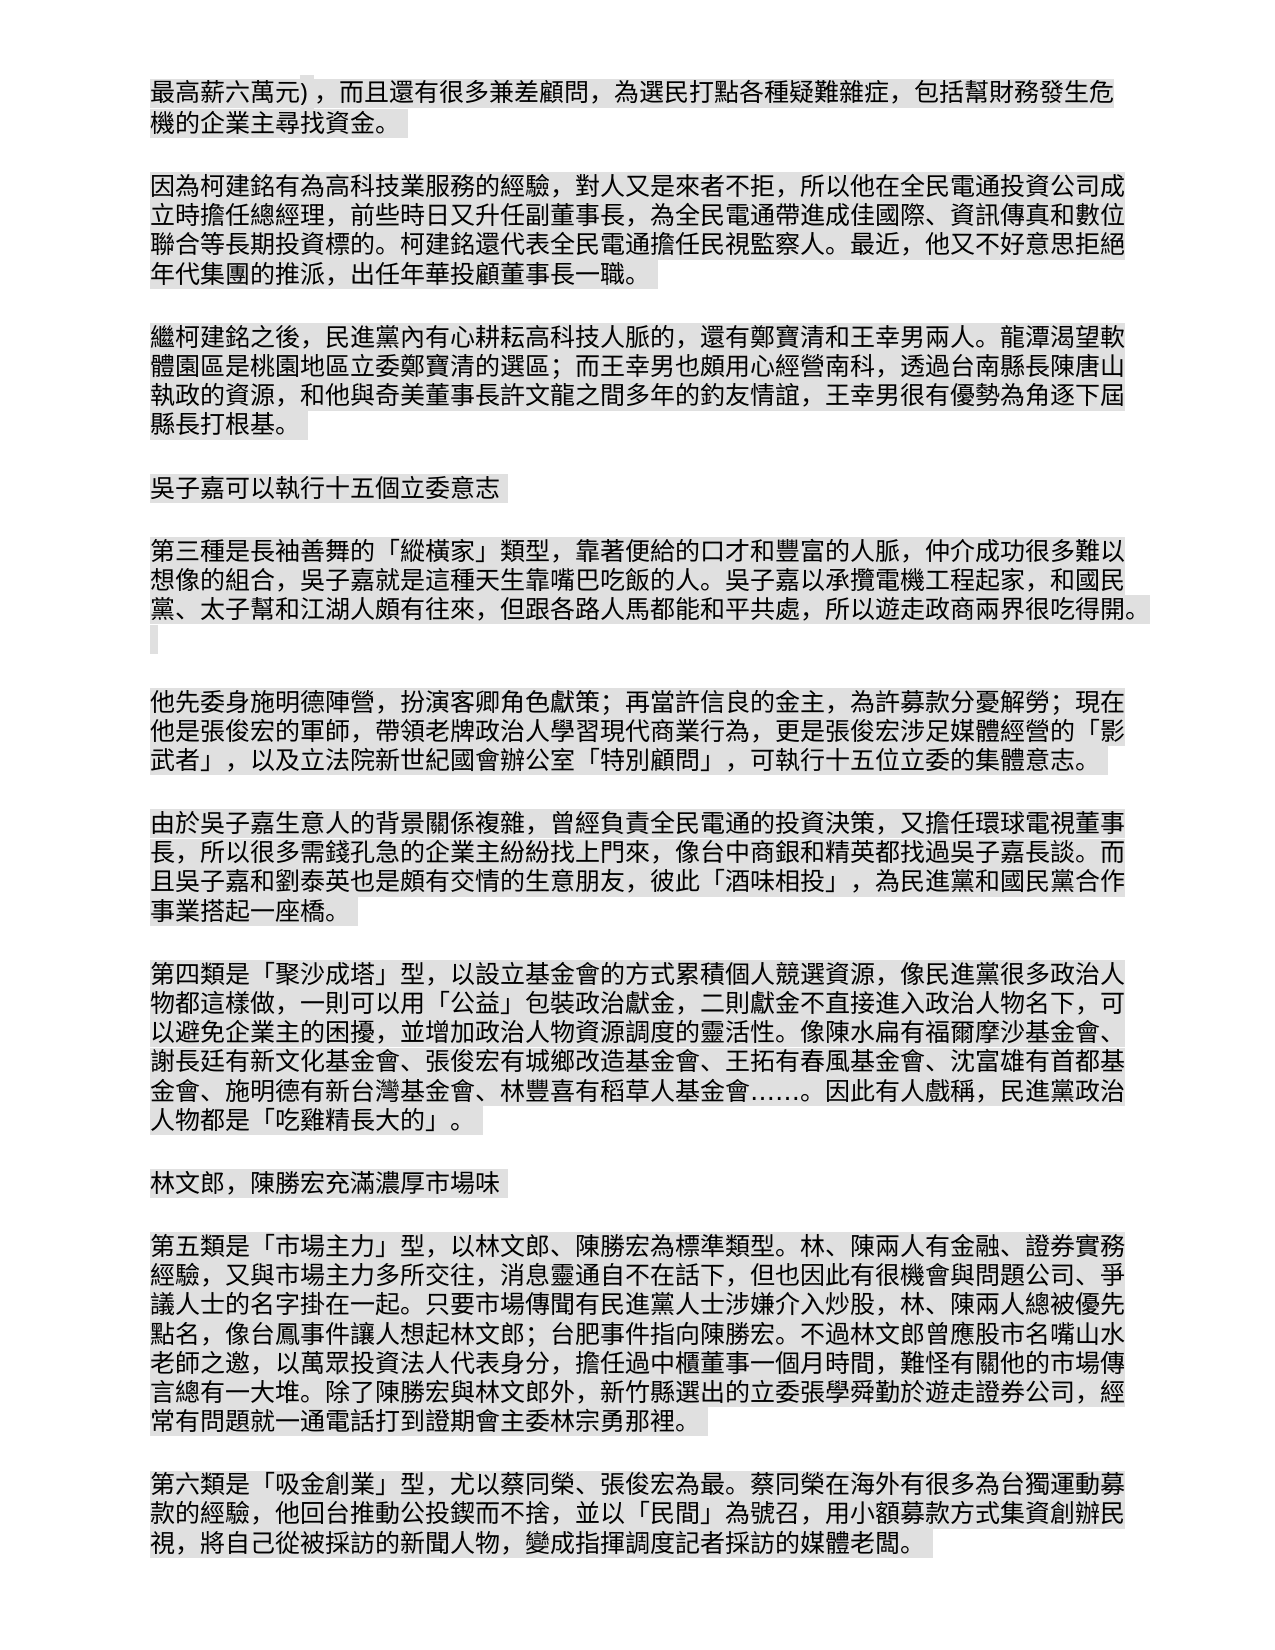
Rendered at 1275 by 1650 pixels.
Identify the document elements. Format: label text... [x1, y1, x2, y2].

text 卡韓政變 (147)：還記得新瑞都嗎？ 陳真 2019. 08. 19. 當一個人瘋狂地以各種莫須有的罪名、空洞修辭與渲染乃至造謠與抹黑，來對一個無辜的人進行人格毀滅時，可能的動機有二，一是啣命行事，一是私人因素，抑或是兩者兼具。 市面上普遍傳言，楊秋興原本以為可以擔任高雄市副市長，不料事與願違，因而挾怨報復韓國瑜。這事當然永遠不可能證實，不過我相信，倘若當初韓國瑜提名他當副市長，賦予大權，今天的楊秋興絕不會把韓國瑜當成殺父仇人般地拼命抹黑。 楊秋興是郭台銘的人馬，這點無可否認；郭自然很樂意看到楊抓狂似地攻擊韓國瑜，但若要說郭台銘可以操控楊秋興到這等瘋狂地步，恐怕也不太容易。也就是說，楊秋興之攻擊韓國瑜，欲置之於死地，相當程度上是出於自發性。 這讓我想到一件事。這事若要說完，恐怕得說上七天七夜。常有人問我官商如何勾結，我心裏不時就會想到這個案子。這案子可說是李登輝展開黑金政治的第一道序幕，發生在距今大約25-26年前。一個人倘若想了解台灣政治這門 "生意" 的基本運作，那麼，這案子就是個經典教材，叫做新瑞都案。 市面上有部電影叫 "血觀音"，據說就是以這案子做為劇本。我沒看過這電影，但是短短兩小時的電影恐怕也只能拍出冰山一角；其陰暗複雜與醜陋程度，匪夷所思，令人瞠目結舌，牽扯無數藍綠政治人物，大家都想從中撈上一大票；吃相之難看，令人觸目驚心。光是其中僅僅一人之回扣，就高達將近11億。你想，你得撈上多少錢，才能支付各方豺狼虎豹十幾億？台灣所謂民主就是這麼一回事，金山銀山任你吃到飽，難怪大家為了權力之爭奪可以如此不擇手段。 可是，你隨便去問個台灣人，絕大多數人肯定不知道什麼是新瑞都案。我之所以對之耳熟能詳是因為我過去的黨外政治參與大多在高雄縣，對高雄各派系特別是余家班所屬的黑派，更是瞭若指掌。其次，我直接、間接認識這個案子的一些當事人，包括余家班以及這案子的核心人物蘇惠珍。蘇惠珍的先生叫鄒武鑑，台獨聯盟中央委員，擔任過 FAPA (台灣人公共事務會) 的執行長，屬海外黑名單，闖關回台後曾坐過牢。 我始終難以理解一種矛盾，很困惑。1991年，在一次和林義雄的單獨會面中，我曾經拿這項困惑來請教林義雄。我的困惑是這樣：我相信一些人反國民黨之腐敗確實出於真心，但是，既然你真心反對腐敗，為何當自己有機會扯濫污、搞錢弄權時，卻照樣還是可以搞得比國民黨還誇張離譜？難道你不知道這是矛盾、錯亂的嗎？難道你有兩顆心？一顆純潔向善，一顆貪婪腐敗？ 林義雄並沒有直接回答我的困惑，反倒問我有何看法？我說，也許那是因為人們很容易把自己的惡行放在一種具有多元生命經驗的意義架構底下來理解，從而為自己找到很多自我豁免的理由。但是，當我們看待旁人的惡行時，既有的多元生命架構就被抽離了，被概念化了，變成一種純屬客觀的是非概念與罪行。雖是題外話，但這卻也是我對蘇惠珍的一個強烈感受。就我近距離的觀察與了解，她一方面對公眾事務滿懷熱情與理想，一方面卻又搞出這麼大的一個貪瀆案件，幾乎集合了一大半的藍綠政客一起撈油水。難道她不知道這是矛盾、錯亂的？難道她有兩顆心？一顆純潔向善，一顆貪婪腐敗？ 我沒法詳談這個案子，想了解的人，只能請你自行想辦法去探索。這案子很典型，充滿官商勾結的各種基本元素：掏空、賄賂、違法超貸、回扣、土地變更、關說、分贓、五鬼搬運、違法開發、威脅恐嚇等等等。這案子發生在距今至少四分之一個世紀前，但至今依舊餘波盪漾。 見多了這些狗皮倒灶之事，讓當時年少的我越發相信美好人性之罕見與可貴；絕大多數人事實上都過不了權位利祿這一關，更不用說億萬橫財與大權在握的巨大誘惑了。 話說義聯集團的林義守和楊秋興頗有私交，林義守的一大堆開發案全是在楊秋興擔任高雄縣長任內通過。可是，其中有個義大世界二期開發案，因涉及一些違規 (應該還不至於違法)，後來遭到陳菊的禁建 (感覺像是一種不成比例的政治報復)；纏訟八年，今年三月底法院判決林義守敗訴定讞，無法申請數百億之國賠。 至於新瑞都這塊龐大土地的所有權，去年 (2018年)八月卻轉移到林義守手上，以每坪僅三萬多元的超低價格取得。這塊蘊含龐大暴利的土地，陳菊於2016 年原本打算解編復歸農地，但遭到當時的業主板信銀行之再三陳情而擱置。林義守於去年高雄市長選舉前以超低價格取得這塊土地，原本以為，一旦他及楊秋興所大力支持的韓國瑜當選，俗新瑞都案的 "大湖工商綜合區開發計畫案" 將可順利大展鴻圖。 萬萬沒想到，韓國瑜當選之後不到兩個月，於今年一月卻依法把這塊工商用地全區全數回歸為農地，因為相關執照於2001年就已過期。雖然做得比陳菊還狠，但這事就法論法，理當沒有爭議，林義守卻氣得跳腳，想必楊秋興也一定很不爽。當然，我同樣無法證明楊秋興之瘋狂抹黑鬥臭韓國瑜與此有關。 很多人 (比方說年輕一代)，對政治很熱衷，卻又動輒蠢血沸騰，很容易被操弄、欺瞞，傻到爆。這些人往往有三項完全錯誤的觀念： 一是以為民進黨比國民黨清廉。 二是以為，倘若民進黨不清廉，那也是最近幾年 "才開始" 變壞。 三是以為民進黨和國民黨理念水火不容。 這三項認知當然都是錯的，而且錯得離譜。只要有錢可撈，藍綠兩黨基本上是有志一同，但是綠的撈得更猛、更不要臉，而且都已經撈了二、三十年，不是最近幾年才變壞。 大家不妨花點時間看看底下這篇其實寫得不痛不癢的文章，寫得很溫和含蓄 (也有提到新瑞都案)，但你要注意，這文章的日期距今20年，也就是1999年。大家想像一下，當民進黨都還在野、根本沒什麼權力時，就已經貪婪成那樣子。過去這 20年來，綠色勢力在美國協助下，成為政治主流，大權在握，呼風喚雨，那種貪婪程度，根本不是舊國民黨所能比擬。 一般人所理解的台灣政治，離事實真相非常非常非常遙遠，報紙或電視每天就是鬼扯蛋。最近瘋狂炒作什麼麻將案，指控韓國瑜在今年春節大過年期間，與妻子、小孩在國外旅遊時，全家人打麻將取樂，小兒子也順便學，卻遭到疑似情治單位偷拍，於是炒作成什麼 "麻將風暴"。 各位懂我的意思吧？我們的媒體每天就是這樣鬼扯蛋，把人民幫白癡，每天炒作一些毫無意義的事，拼命抹黑乾乾淨淨的人，至於政治常態之極端齷齪、貪婪之可怕與離譜，卻幾乎完全被消音。 兩年前，為了讓戴振耀臨終前能夠和楊秋興修好，我硬著頭皮 "重返江湖"，出面促成了兩人在病床邊的大和解，同時也聽到楊秋興提起藍綠兩黨如何貪污搞錢的一些事，甚至連持槍恐嚇毫無法治之事亦所在多有。楊秋興不是三歲小孩，也不是政治菜鳥，他不可能不知道台灣政治之骯髒齷齪與貪婪。如果他有韓國瑜的什麼黑資料，拜託趕緊公佈，讓他一槍斃命。 反之，如果楊秋興所能指控韓國瑜的 "罪行"，居然僅僅只是什麼 "曾經有兩三次喝醉酒"，或甚至把立法院誤以為夜店而烏龍爆料，那麼，縱橫於政治大染缸二十多年的楊秋興，其實就是在睜眼說瞎話，故意要鬥臭、醜化韓國瑜；如果連韓去大陸念書都能說成什麼通匪或忠貞問題，那麼，楊所大力支持的郭台銘豈不是通匪通得更厲害更窩囊更卑鄙千百倍以上。 政治是眾人之事，選舉則是各有所好，但是非標準卻理當一致，而不是四面八方藍綠白有志一同全部對準韓國瑜，每天無日無之的抹黑，連當眾挖鼻孔都能說成罪大惡極；另一方面卻又對於真正違法亂紀、行不由徑的貪婪人渣們百般美化歌頌。幾十年來，我們始終活在這樣一種充滿詐欺、顛倒是非黑白的政治與媒體環境中。 ================= 承受苦難易 抗拒誘惑難 今周刊 江麗慧 1999. 11. 25. 前一陣子的台肥炒股案，扯出民進黨人經營的新瑞都和國民黨黨營事業大掌櫃泰英間有不可告人的「親密關係」。這些人以搞政治的手法操控商業行為，把過去民進黨「反商」的形象瞬間扭轉成「擁商」，而且陣容之堅強、交易之複雜，讓外界質疑民進黨愈來愈有財團化的傾向了。不過，這是民進黨邁向執政的嚴厲考驗。套用一句民進黨前主席施明德的名言：「承受苦難容易，抗拒誘惑很難。」許多民進黨人正陷入天人交戰的情境。 剛過完十三歲生日的民進黨，已是台灣十三個縣市的執政黨了，執政人口占全國總人口數的六六．二一％，執政面積則為四七．五五％。和國民黨長期「一黨獨大」相較，民進黨不算太壯大，但它對政商關係的經營，卻深具潛力，非僅看準高科技明星產業猛投資，也不放棄與傳統產業企業主策略聯盟，許多「科技新貴」正順勢而生。 黃信介與余陳月瑛是「土地公」與「土地婆」 以前民進黨的街頭革命精神，讓它成為企業界眼中社會不安定的因素，所以民進黨只能和企業主以理念神交，卻無法合作深交。在那個靠罵國民黨就能當選的年代，民進黨人批判、臧否對手的能力，通常就是他們政治獻金的「身價」，造就了不少全國性政治明星。像陳水扁和長榮集團張榮發，謝長廷和日成營造王世堅等之間關係都非同小可。 在民進黨內真正自己經營事業的人，都是祖上有德留下家業，像陽信商銀董事長陳勝宏、環球證券董事長林文郎等，他們是黨內少見具有市場色彩的生意人；或是先人眼光獨到，讓子孫成為「大地主」的，像余陳月瑛和黃信介是黨內南北兩大地王，因為他們常常接濟同志，而成為民進黨的「土地婆」和「土地公」；也有憑著自己的一技之長，而有專業收入，過著不錯生活的，像陳繼盛、江鵬堅等多位律師出身者。其餘多數為小康之家，生活不會太富裕，但至少餓不死人。 後來，民進黨在立法院席次成長快速，對許多政府政策也具有實質影響力，而且經濟自由化之後，許多賺錢機會都與立法院脫離不了關係，使立委身價水長船高，民進黨當然也不自外於這個大環境；加上民進黨在地方執政累積的資源，以及為順利執政而必須「政通人和」的壓力，各路人馬紛紛找上門來，使若干卸任縣市長特別容易沾腥附騷。不過，這現象也意味著民進黨人有更多機會「廣開錢路」，為自己的政治前途多作盤算。 究竟民進黨人如何從一窮二白的困境中，為自己創造「無限錢途」？甚至在去年金融風暴發生後，成為眾多地雷公司負責人爭相請見求援的對象？從民進黨政治人物中有愈來愈多的「董事長」、「總經理」看來，這不該是個虛擬問題。 林忠正投對明主邱復生 如果分類說明，可將民進黨政治人物賺錢方式概分成七種類型。第一種是「投效孟嘗君」型，以林忠正最富代表性。林忠正的財經學術背景，以及曾任黨主席 (施明德) 特別助理的身分，為著要幫民進黨募款，以及為施明德爭取政治獻金，而有較多機會與企業界接觸。 很多企業主眼見民進黨在台灣政壇勢力日漸茁壯，試著要與民進黨結交朋友之時，個性隨和、沒有架子、對財經議題又「一點就通」的林忠正，就是他們的最佳窗口。施明德幾次參選，林忠正協助功不可沒。而民進黨開始與企業主交往，林忠正為政、商兩界所做的語言、理念「翻譯」是重要觸媒。 由於林忠正遊走政商兩界人脈豐沛，深受施明德好友邱復生的賞識，而投效年代集團，先任副董事長，為年代規畫上櫃作業之後，又升任董事長，還常常為年代轉投資事業做顧問，成為邱復生進出商場的重要策士。林忠正為邱復生開疆闢土，也得到邱合理的禮遇和回饋。而且林忠正和民進黨的深厚淵源，相當程度也是邱復生精心選買的「政治保險」。 園區醫生柯建銘搖身變科技立委 第二類是「時勢造英雄」型。以柯建銘為最佳典範。柯建銘從第二屆開始擔任立法委員，適逢台灣高科技產業快速起飛，而且新竹科學園區又是他的選區，所以柯建銘以新竹中學、中山醫學院牙醫系、淡江管科所畢業的優異學歷，受到園區知識分子的歡迎。 而且柯建銘是最早經營園區的立委，又以經濟、預算和科技委員會為耕耘重點，目前是行政院ＮＩＩ民間諮詢委員會法規小組召集人，更是立院跨黨派次級團體「財經立法促進社」的副會長，因為天時、地利、人和全站他這邊，所以他是全台最資深、也是最有資源的「科技立委」。 由於柯建銘服務周到，不太會拒絕別人，牌桌上朋友也不少，所以除了經營地方之外，他服務種類眾多，常常必須「通勤應酬」，行程滿得擠不出時間休息。所以柯建銘為應付大量的服務業務，聘用陣容可觀的助理群，不但編制內助理月薪高人一等 (民進黨立委助理最高薪六萬元) ，而且還有很多兼差顧問，為選民打點各種疑難雜症，包括幫財務發生危機的企業主尋找資金。 因為柯建銘有為高科技業服務的經驗，對人又是來者不拒，所以他在全民電通投資公司成立時擔任總經理，前些時日又升任副董事長，為全民電通帶進成佳國際、資訊傳真和數位聯合等長期投資標的。柯建銘還代表全民電通擔任民視監察人。最近，他又不好意思拒絕年代集團的推派，出任年華投顧董事長一職。 繼柯建銘之後，民進黨內有心耕耘高科技人脈的，還有鄭寶清和王幸男兩人。龍潭渴望軟體園區是桃園地區立委鄭寶清的選區；而王幸男也頗用心經營南科，透過台南縣長陳唐山執政的資源，和他與奇美董事長許文龍之間多年的釣友情誼，王幸男很有優勢為角逐下屆縣長打根基。 吳子嘉可以執行十五個立委意志 第三種是長袖善舞的「縱橫家」類型，靠著便給的口才和豐富的人脈，仲介成功很多難以想像的組合，吳子嘉就是這種天生靠嘴巴吃飯的人。吳子嘉以承攬電機工程起家，和國民黨、太子幫和江湖人頗有往來，但跟各路人馬都能和平共處，所以遊走政商兩界很吃得開。 他先委身施明德陣營，扮演客卿角色獻策；再當許信良的金主，為許募款分憂解勞；現在他是張俊宏的軍師，帶領老牌政治人學習現代商業行為，更是張俊宏涉足媒體經營的「影武者」，以及立法院新世紀國會辦公室「特別顧問」，可執行十五位立委的集體意志。 由於吳子嘉生意人的背景關係複雜，曾經負責全民電通的投資決策，又擔任環球電視董事長，所以很多需錢孔急的企業主紛紛找上門來，像台中商銀和精英都找過吳子嘉長談。而且吳子嘉和劉泰英也是頗有交情的生意朋友，彼此「酒味相投」，為民進黨和國民黨合作事業搭起一座橋。 第四類是「聚沙成塔」型，以設立基金會的方式累積個人競選資源，像民進黨很多政治人物都這樣做，一則可以用「公益」包裝政治獻金，二則獻金不直接進入政治人物名下，可以避免企業主的困擾，並增加政治人物資源調度的靈活性。像陳水扁有福爾摩沙基金會、謝長廷有新文化基金會、張俊宏有城鄉改造基金會、王拓有春風基金會、沈富雄有首都基金會、施明德有新台灣基金會、林豐喜有稻草人基金會……。因此有人戲稱，民進黨政治人物都是「吃雞精長大的」。 林文郎，陳勝宏充滿濃厚市場味 第五類是「市場主力」型，以林文郎、陳勝宏為標準類型。林、陳兩人有金融、證券實務經驗，又與市場主力多所交往，消息靈通自不在話下，但也因此有很機會與問題公司、爭議人士的名字掛在一起。只要市場傳聞有民進黨人士涉嫌介入炒股，林、陳兩人總被優先點名，像台鳳事件讓人想起林文郎；台肥事件指向陳勝宏。不過林文郎曾應股市名嘴山水老師之邀，以萬眾投資法人代表身分，擔任過中櫃董事一個月時間，難怪有關他的市場傳言總有一大堆。除了陳勝宏與林文郎外，新竹縣選出的立委張學舜勤於遊走證券公司，經常有問題就一通電話打到證期會主委林宗勇那裡。 第六類是「吸金創業」型，尤以蔡同榮、張俊宏為最。蔡同榮在海外有很多為台獨運動募款的經驗，他回台推動公投鍥而不捨，並以「民間」為號召，用小額募款方式集資創辦民視，將自己從被採訪的新聞人物，變成指揮調度記者採訪的媒體老闆。 而張俊宏當初也以「全民」為名，為籌辦電視而廣納各界資金，結果民間、全不和，全民轉而將大部分募得資金，搶搭投資高科技順風車，造就了今天的全民電通。不過，對張俊宏而言，投資全民電通的獲利遠大過投資媒體，目前身為環球名譽董事長的他，總是被支持群眾打電話痛罵，說民進黨投資的電視怎可讓新黨的李敖暢所欲言？ 嚴格說來，民進黨人並不怎麼富有，少有銜金湯匙出世的人，而且多數人還略帶那麼一點酸味。雖然說金錢不是萬能，但沒有錢萬萬不能，在選舉必須花錢的提下，有心朝政壇發展的人，無不想盡辦法解決財源問題。而與其看人臉色、向人開口伸手，不如靠自己賺錢來得有尊嚴。所以有愈來愈多民進黨政治人物傾向跨足商界，讓自己成為半個生意人。 就瑞都案讓民進黨政商關係曝光 以這次台肥案為例，「新瑞都集團」儼然是民進黨財團化的「罪證」，傳言被扯、涉入的就有卸任縣長、縣議員和現任立委，關係人牽牽扯扯就像一串肉粽。 高雄余家在地方上長期經營，余陳月瑛母子四人中就出過兩位縣長、三位立委和兩位省議員，而縣長對都市重劃有決策權，立委和省議員也有政策質詢權和預算審查權，這種從上游到下游、從地方到中央的「分工」，讓余家成為有心人爭取投資的顯著標的。 偏偏余陳月瑛又是一個不太會拒絕別人的好人，縣議員出身的蘇惠珍曾是她的基層樁腳，蘇的愛人同志鄒武鑑早年又是ＦＡＰＡ執行長，因著余家和黨外的深厚淵源，余陳對蘇惠珍不可能說「不」，只是余陳在民進黨內輩分頗高，蘇惠珍拱出余陳當頭真是無往不利。 當時余陳是全民電通的董事長，又是民視總裁，看在余陳是新瑞都籌備處主任的分上，而且鄒武鑑和時任全民電通副董事長的張俊宏又是南投同鄉，所以蘇惠珍得以在全民電通董事會中「專案報告」新瑞都開發案。雖然余陳在表決時技術性離席，迴避利益衝突問題，但全民電通還是很捧場地以面額認購了三億二千五百萬元，使新瑞都成為全民電通專業經理人眼中「很痛的投資」。 這個個案讓高雄余家班、民進黨色彩濃厚的全民電通、國民黨財務總管劉泰英父子，和知名企業界人士的合作關係曝光，讓外界看得連呼嘖嘖。不過，如果仔觀察比較，可以發現國民黨黨營事業建基在過去許多政治特權之上，才能有今天這樣的規模。而民進黨人開創事業，則是憑藉關係和手腕，抓準時點，打蛇隨棍上。單單這一點，民進黨政治人物發財潛力無窮。 [150, 75, 1125, 1558]
